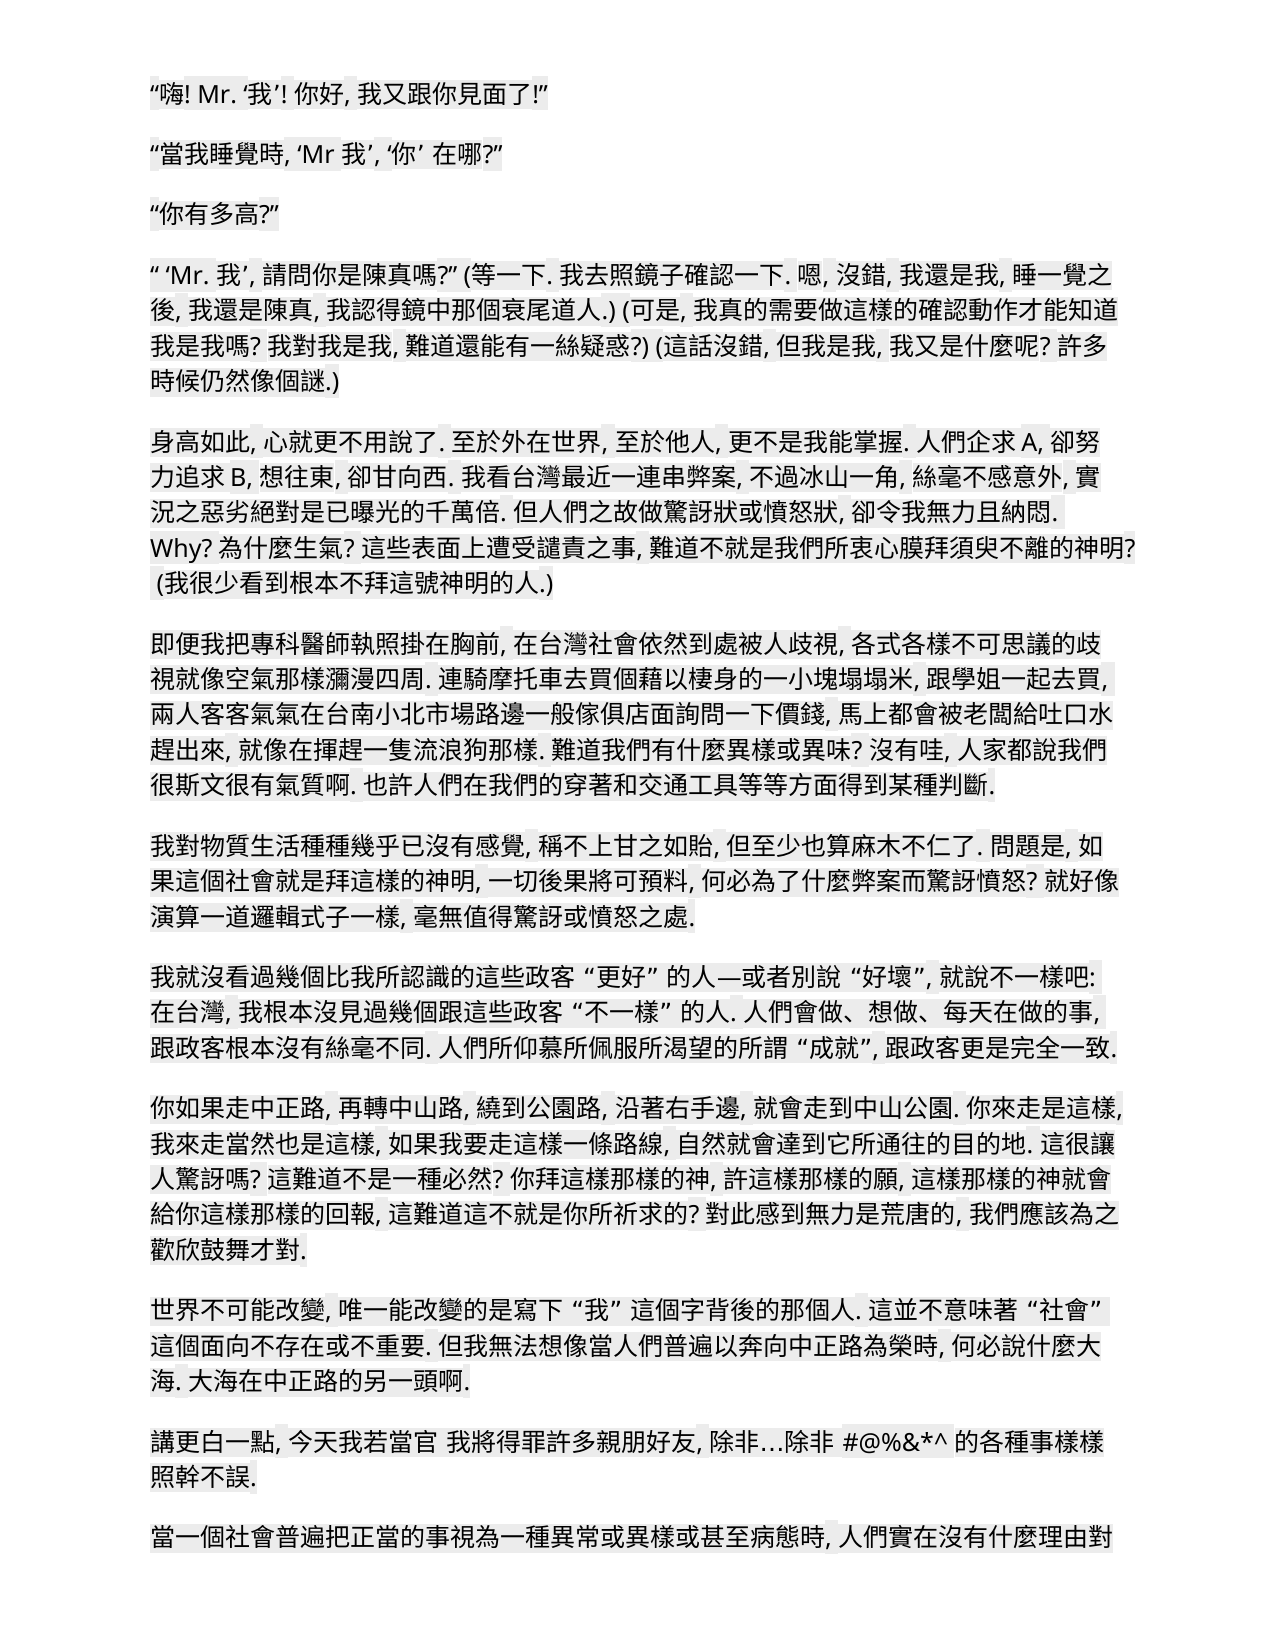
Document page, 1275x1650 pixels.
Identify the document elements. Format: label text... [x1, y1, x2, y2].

text 我就沒看過幾個比我所認識的這些政客 “更好” 的人—或者別說 “好壞”, 就說不一樣吧: 在台灣, 我根本沒見過幾個跟這些政客 “不一樣” 的人. 人們會做、想做、每天在做的事, 跟政客根本沒有絲毫不同. 人們所仰慕所佩服所渴望的所謂 “成就”, 跟政客更是完全一致. [150, 958, 1125, 1064]
text “嗨! Mr. ‘我’! 你好, 我又跟你見面了!” [150, 75, 1125, 110]
text 我對物質生活種種幾乎已沒有感覺, 稱不上甘之如貽, 但至少也算麻木不仁了. 問題是, 如果這個社會就是拜這樣的神明, 一切後果將可預料, 何必為了什麼弊案而驚訝憤怒? 就好像演算一道邏輯式子一樣, 毫無值得驚訝或憤怒之處. [150, 827, 1125, 933]
text “你有多高?” [150, 196, 1125, 231]
text “ ‘Mr. 我’, 請問你是陳真嗎?” (等一下. 我去照鏡子確認一下. 嗯, 沒錯, 我還是我, 睡一覺之後, 我還是陳真, 我認得鏡中那個衰尾道人.) (可是, 我真的需要做這樣的確認動作才能知道我是我嗎? 我對我是我, 難道還能有一絲疑惑?) (這話沒錯, 但我是我, 我又是什麼呢? 許多時候仍然像個謎.) [150, 256, 1125, 398]
text “當我睡覺時, ‘Mr 我’, ‘你’ 在哪?” [150, 135, 1125, 171]
text 講更白一點, 今天我若當官 我將得罪許多親朋好友, 除非…除非 #@%&*^ 的各種事樣樣照幹不誤. [150, 1423, 1125, 1494]
text 身高如此, 心就更不用說了. 至於外在世界, 至於他人, 更不是我能掌握. 人們企求A, 卻努力追求B, 想往東, 卻甘向西. 我看台灣最近一連串弊案, 不過冰山一角, 絲毫不感意外, 實況之惡劣絕對是已曝光的千萬倍. 但人們之故做驚訝狀或憤怒狀, 卻令我無力且納悶. Why? 為什麼生氣? 這些表面上遭受譴責之事, 難道不就是我們所衷心膜拜須臾不離的神明? (我很少看到根本不拜這號神明的人.) [150, 423, 1125, 600]
text 你如果走中正路, 再轉中山路, 繞到公園路, 沿著右手邊, 就會走到中山公園. 你來走是這樣,我來走當然也是這樣, 如果我要走這樣一條路線, 自然就會達到它所通往的目的地. 這很讓人驚訝嗎? 這難道不是一種必然? 你拜這樣那樣的神, 許這樣那樣的願, 這樣那樣的神就會給你這樣那樣的回報, 這難道這不就是你所祈求的? 對此感到無力是荒唐的, 我們應該為之歡欣鼓舞才對. [150, 1089, 1125, 1267]
text 世界不可能改變, 唯一能改變的是寫下 “我” 這個字背後的那個人. 這並不意味著 “社會” 這個面向不存在或不重要. 但我無法想像當人們普遍以奔向中正路為榮時, 何必說什麼大海. 大海在中正路的另一頭啊. [150, 1292, 1125, 1398]
text 當一個社會普遍把正當的事視為一種異常或異樣或甚至病態時, 人們實在沒有什麼理由對 [150, 1519, 1125, 1554]
text 即便我把專科醫師執照掛在胸前, 在台灣社會依然到處被人歧視, 各式各樣不可思議的歧視就像空氣那樣瀰漫四周. 連騎摩托車去買個藉以棲身的一小塊塌塌米, 跟學姐一起去買, 兩人客客氣氣在台南小北市場路邊一般傢俱店面詢問一下價錢, 馬上都會被老闆給吐口水趕出來, 就像在揮趕一隻流浪狗那樣. 難道我們有什麼異樣或異味? 沒有哇, 人家都說我們很斯文很有氣質啊. 也許人們在我們的穿著和交通工具等等方面得到某種判斷. [150, 625, 1125, 802]
